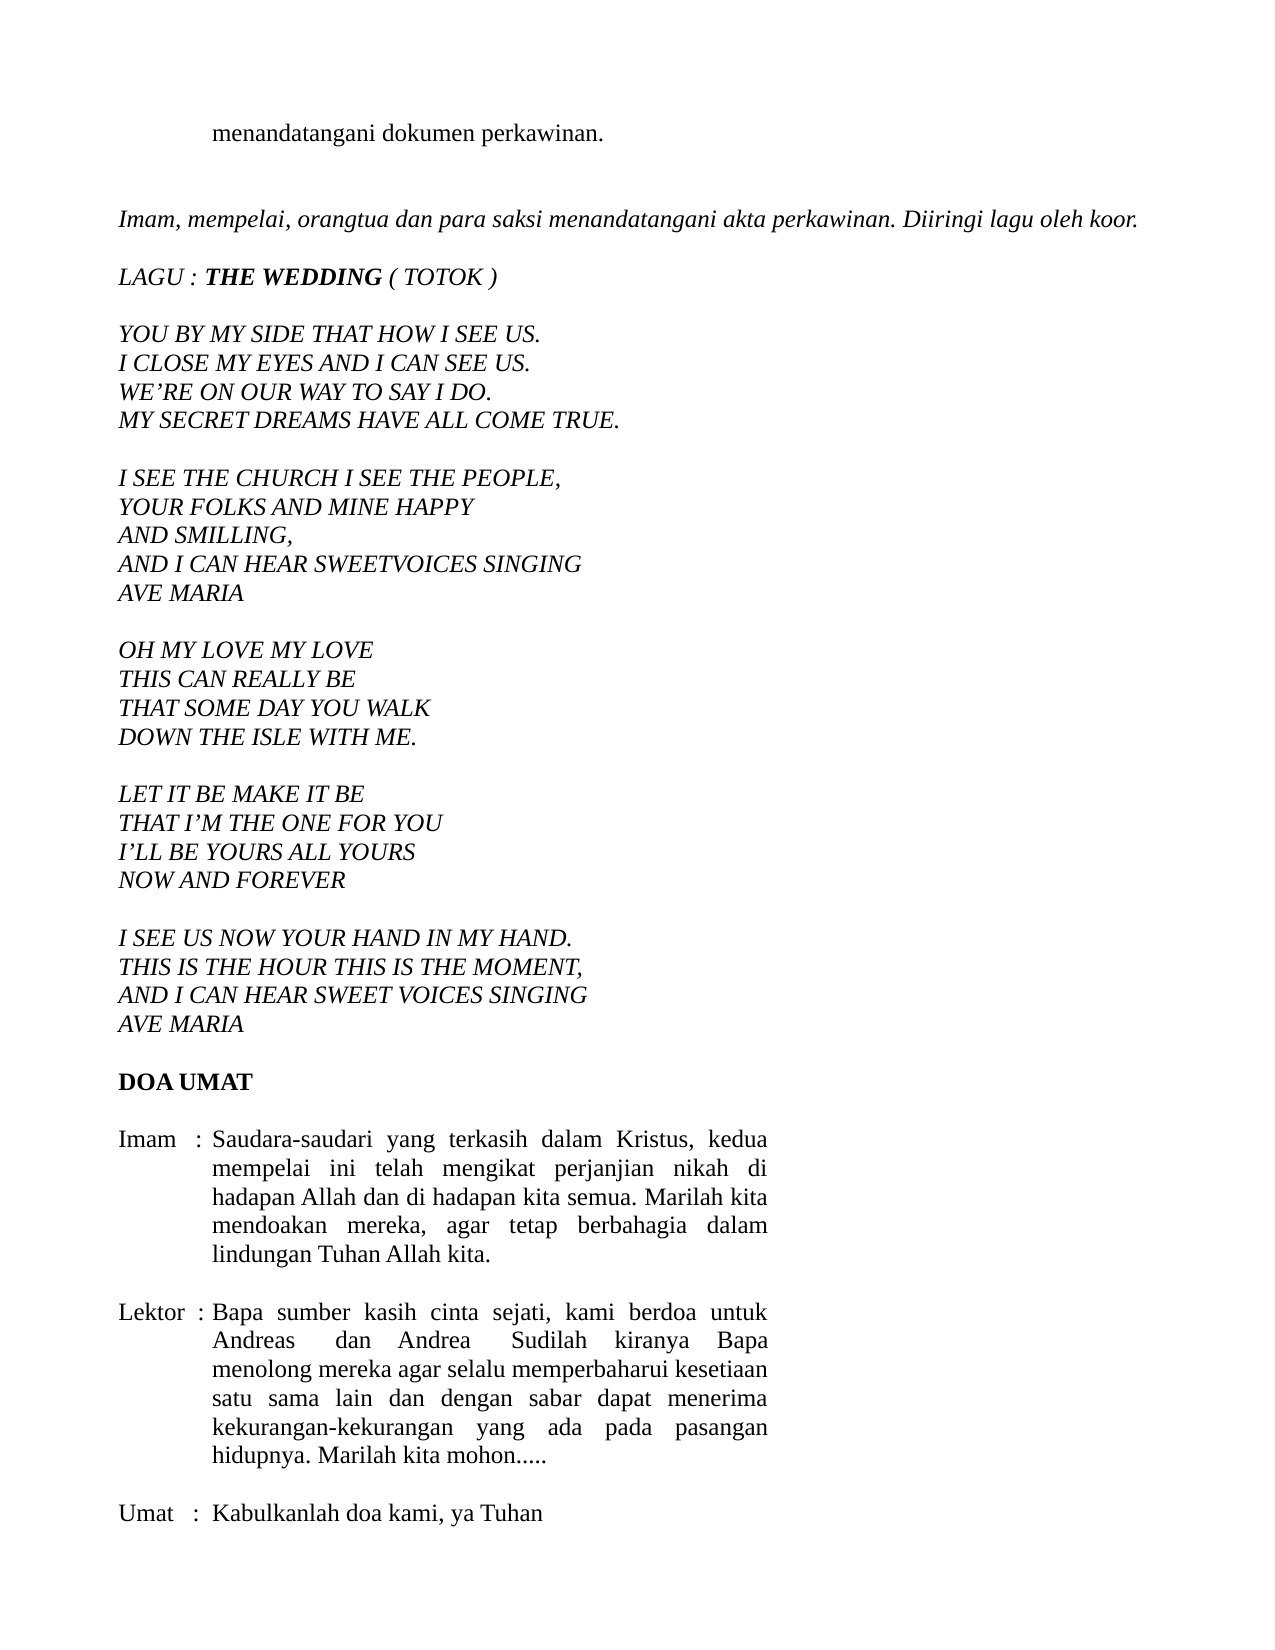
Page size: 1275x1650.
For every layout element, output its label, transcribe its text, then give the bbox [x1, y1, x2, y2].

text LAGU : THE WEDDING ( TOTOK ) [118, 262, 1157, 291]
text Imam, mempelai, orangtua dan para saksi menandatangani akta perkawinan. Diiringi lagu oleh koor. [118, 204, 1157, 233]
table_header [118, 118, 212, 147]
text MY SECRET DREAMS HAVE ALL COME TRUE. [118, 406, 1157, 434]
text WE’RE ON OUR WAY TO SAY I DO. [118, 377, 1157, 406]
text I SEE THE CHURCH I SEE THE PEOPLE, [118, 463, 1157, 492]
text NOW AND FOREVER [118, 866, 1157, 894]
text AND I CAN HEAR SWEETVOICES SINGING [118, 549, 1157, 578]
text AVE MARIA [118, 578, 1157, 607]
text AND I CAN HEAR SWEET VOICES SINGING [118, 981, 1157, 1009]
text AVE MARIA [118, 1009, 1157, 1038]
table_header menandatangani dokumen perkawinan. [212, 118, 768, 147]
text THIS IS THE HOUR THIS IS THE MOMENT, [118, 952, 1157, 981]
text DOA UMAT [118, 1067, 1157, 1096]
table_header Imam : Lektor : Umat : [118, 1096, 212, 1527]
text THIS CAN REALLY BE [118, 664, 1157, 693]
text I SEE US NOW YOUR HAND IN MY HAND. [118, 923, 1157, 952]
text I’LL BE YOURS ALL YOURS [118, 837, 1157, 866]
text OH MY LOVE MY LOVE [118, 636, 1157, 664]
text I CLOSE MY EYES AND I CAN SEE US. [118, 348, 1157, 377]
text THAT I’M THE ONE FOR YOU [118, 808, 1157, 837]
table_header Saudara-saudari yang terkasih dalam Kristus, kedua mempelai ini telah mengikat perjanjian nikah di hadapan Allah dan di hadapan kita semua. Marilah kita mendoakan mereka, agar tetap berbahagia dalam lindungan Tuhan Allah kita. Bapa sumber kasih cinta sejati, kami berdoa untuk Andreas dan Andrea Sudilah kiranya Bapa menolong mereka agar selalu memperbaharui kesetiaan satu sama lain dan dengan sabar dapat menerima kekurangan-kekurangan yang ada pada pasangan hidupnya. Marilah kita mohon..... Kabulkanlah doa kami, ya Tuhan [212, 1096, 768, 1527]
text YOUR FOLKS AND MINE HAPPY [118, 492, 1157, 521]
text YOU BY MY SIDE THAT HOW I SEE US. [118, 319, 1157, 348]
text THAT SOME DAY YOU WALK [118, 693, 1157, 722]
text AND SMILLING, [118, 521, 1157, 549]
text LET IT BE MAKE IT BE [118, 779, 1157, 808]
text DOWN THE ISLE WITH ME. [118, 722, 1157, 751]
